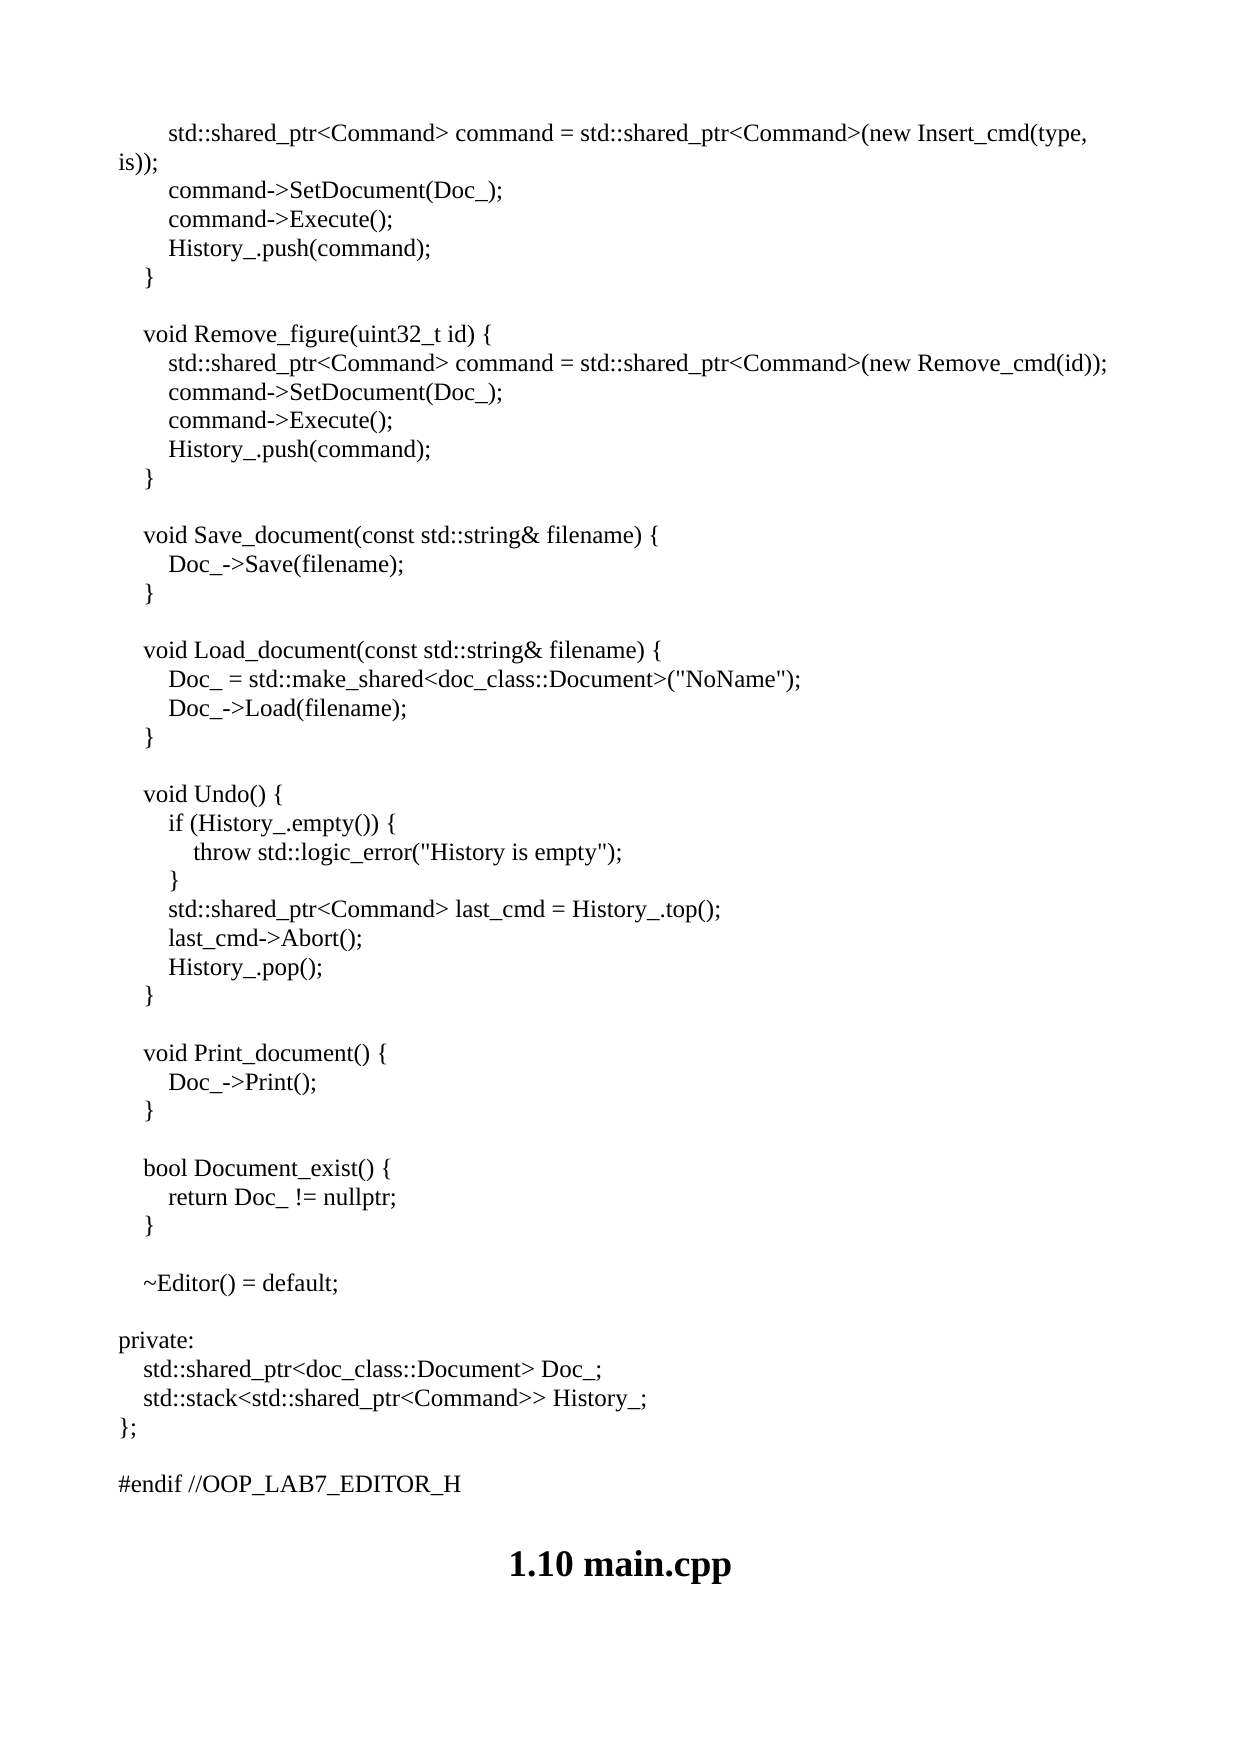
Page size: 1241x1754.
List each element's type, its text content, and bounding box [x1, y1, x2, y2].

text ~Editor() = default; [118, 1268, 1122, 1297]
text std::shared_ptr<Command> command = std::shared_ptr<Command>(new Remove_cmd(id)); [118, 348, 1122, 377]
text Doc_ = std::make_shared<doc_class::Document>("NoName"); [118, 664, 1122, 693]
text } [118, 866, 1122, 894]
text } [118, 1211, 1122, 1239]
text } [118, 722, 1122, 751]
text std::stack<std::shared_ptr<Command>> History_; [118, 1383, 1122, 1412]
text #endif //OOP_LAB7_EDITOR_H [118, 1469, 1122, 1498]
text command->Execute(); [118, 204, 1122, 233]
text void Print_document() { [118, 1038, 1122, 1067]
text 1.10 main.cpp [118, 1541, 1122, 1584]
text last_cmd->Abort(); [118, 923, 1122, 952]
text command->SetDocument(Doc_); [118, 176, 1122, 204]
text if (History_.empty()) { [118, 808, 1122, 837]
text private: [118, 1326, 1122, 1354]
text Doc_->Load(filename); [118, 693, 1122, 722]
text std::shared_ptr<doc_class::Document> Doc_; [118, 1354, 1122, 1383]
text } [118, 463, 1122, 492]
text History_.push(command); [118, 233, 1122, 262]
text return Doc_ != nullptr; [118, 1182, 1122, 1211]
text bool Document_exist() { [118, 1153, 1122, 1182]
text } [118, 578, 1122, 607]
text void Undo() { [118, 779, 1122, 808]
text command->SetDocument(Doc_); [118, 377, 1122, 406]
text }; [118, 1412, 1122, 1441]
text command->Execute(); [118, 406, 1122, 434]
text void Load_document(const std::string& filename) { [118, 636, 1122, 664]
text void Remove_figure(uint32_t id) { [118, 319, 1122, 348]
text } [118, 981, 1122, 1009]
text std::shared_ptr<Command> command = std::shared_ptr<Command>(new Insert_cmd(type, is)); [118, 118, 1122, 176]
text History_.push(command); [118, 434, 1122, 463]
text History_.pop(); [118, 952, 1122, 981]
text Doc_->Save(filename); [118, 549, 1122, 578]
text } [118, 1096, 1122, 1124]
text } [118, 262, 1122, 291]
text std::shared_ptr<Command> last_cmd = History_.top(); [118, 894, 1122, 923]
text throw std::logic_error("History is empty"); [118, 837, 1122, 866]
text Doc_->Print(); [118, 1067, 1122, 1096]
text void Save_document(const std::string& filename) { [118, 521, 1122, 549]
